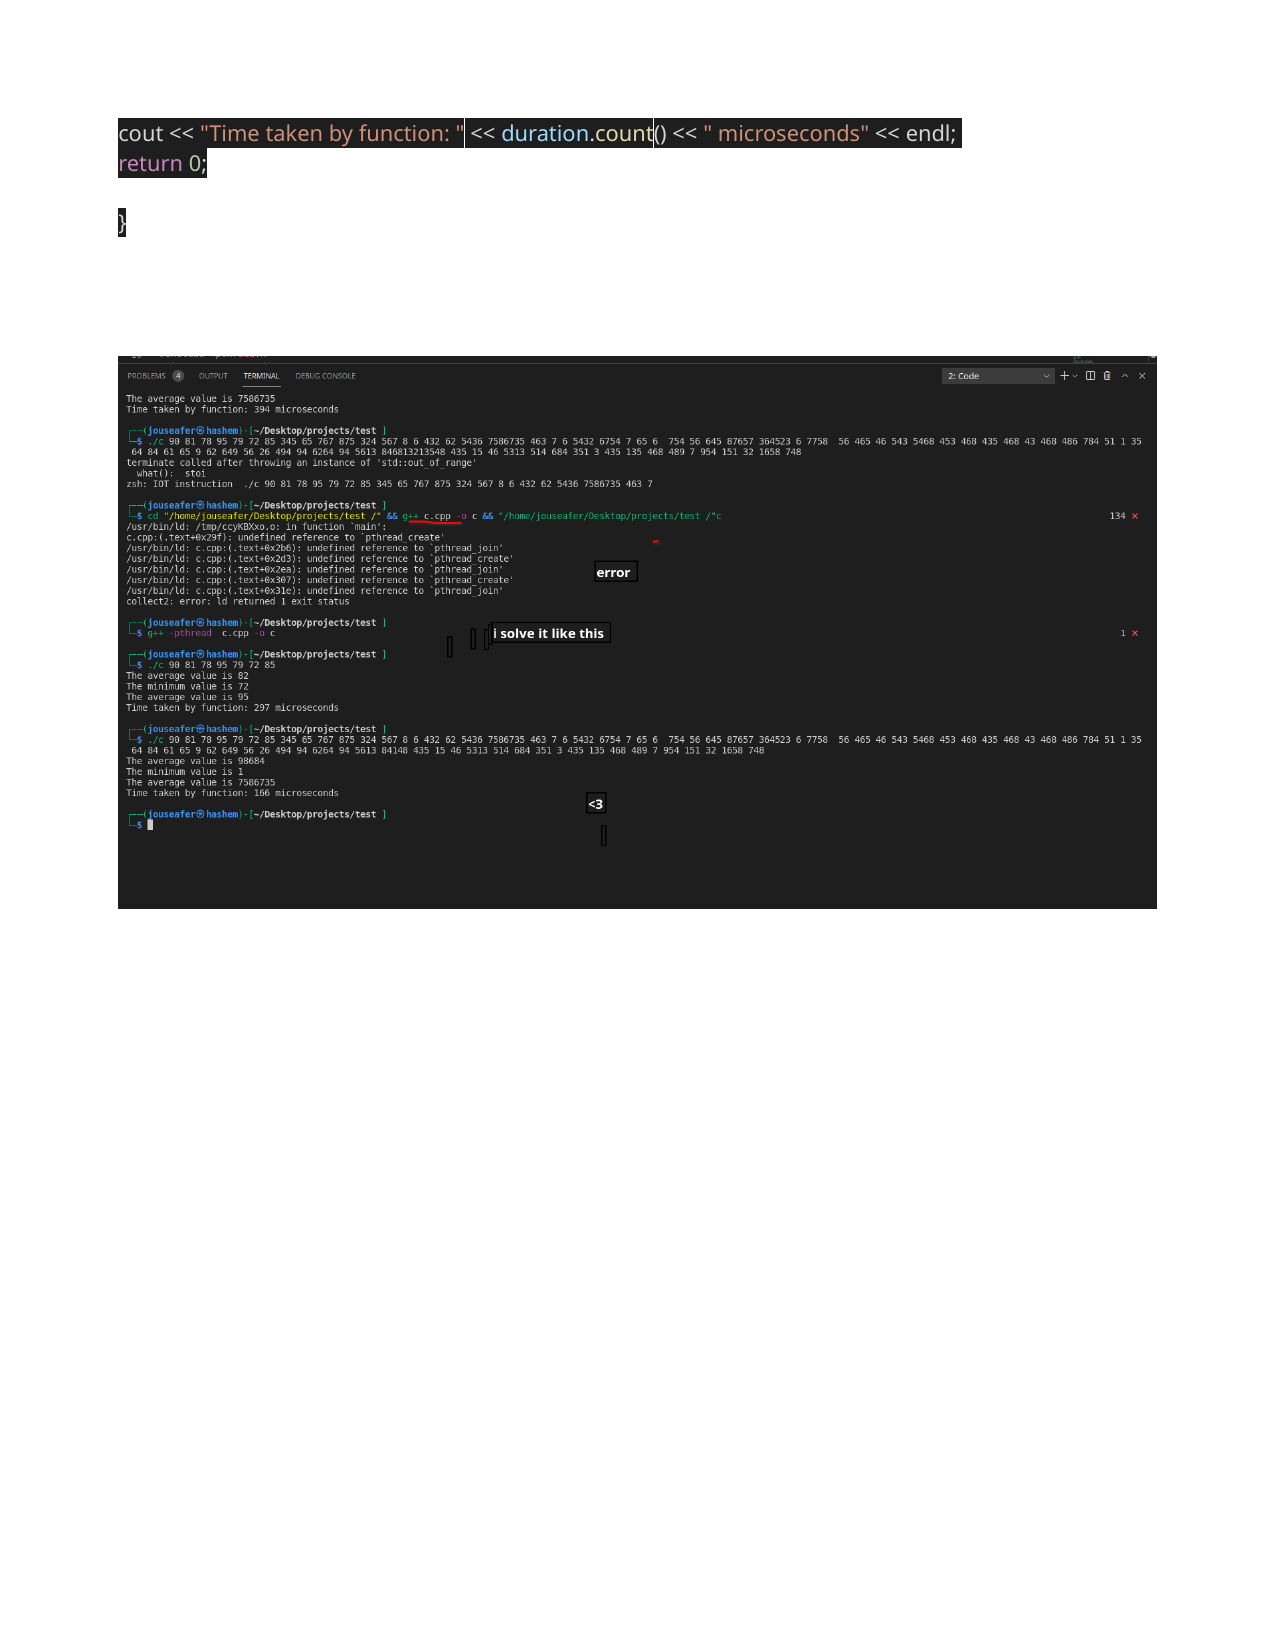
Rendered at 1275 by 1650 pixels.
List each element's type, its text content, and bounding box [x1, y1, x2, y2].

picture [118, 356, 1157, 909]
text cout << "Time taken by function: " << duration.count() << " microseconds" << endl; [118, 118, 1157, 148]
text return 0; [118, 148, 1157, 178]
text } [118, 207, 1157, 237]
